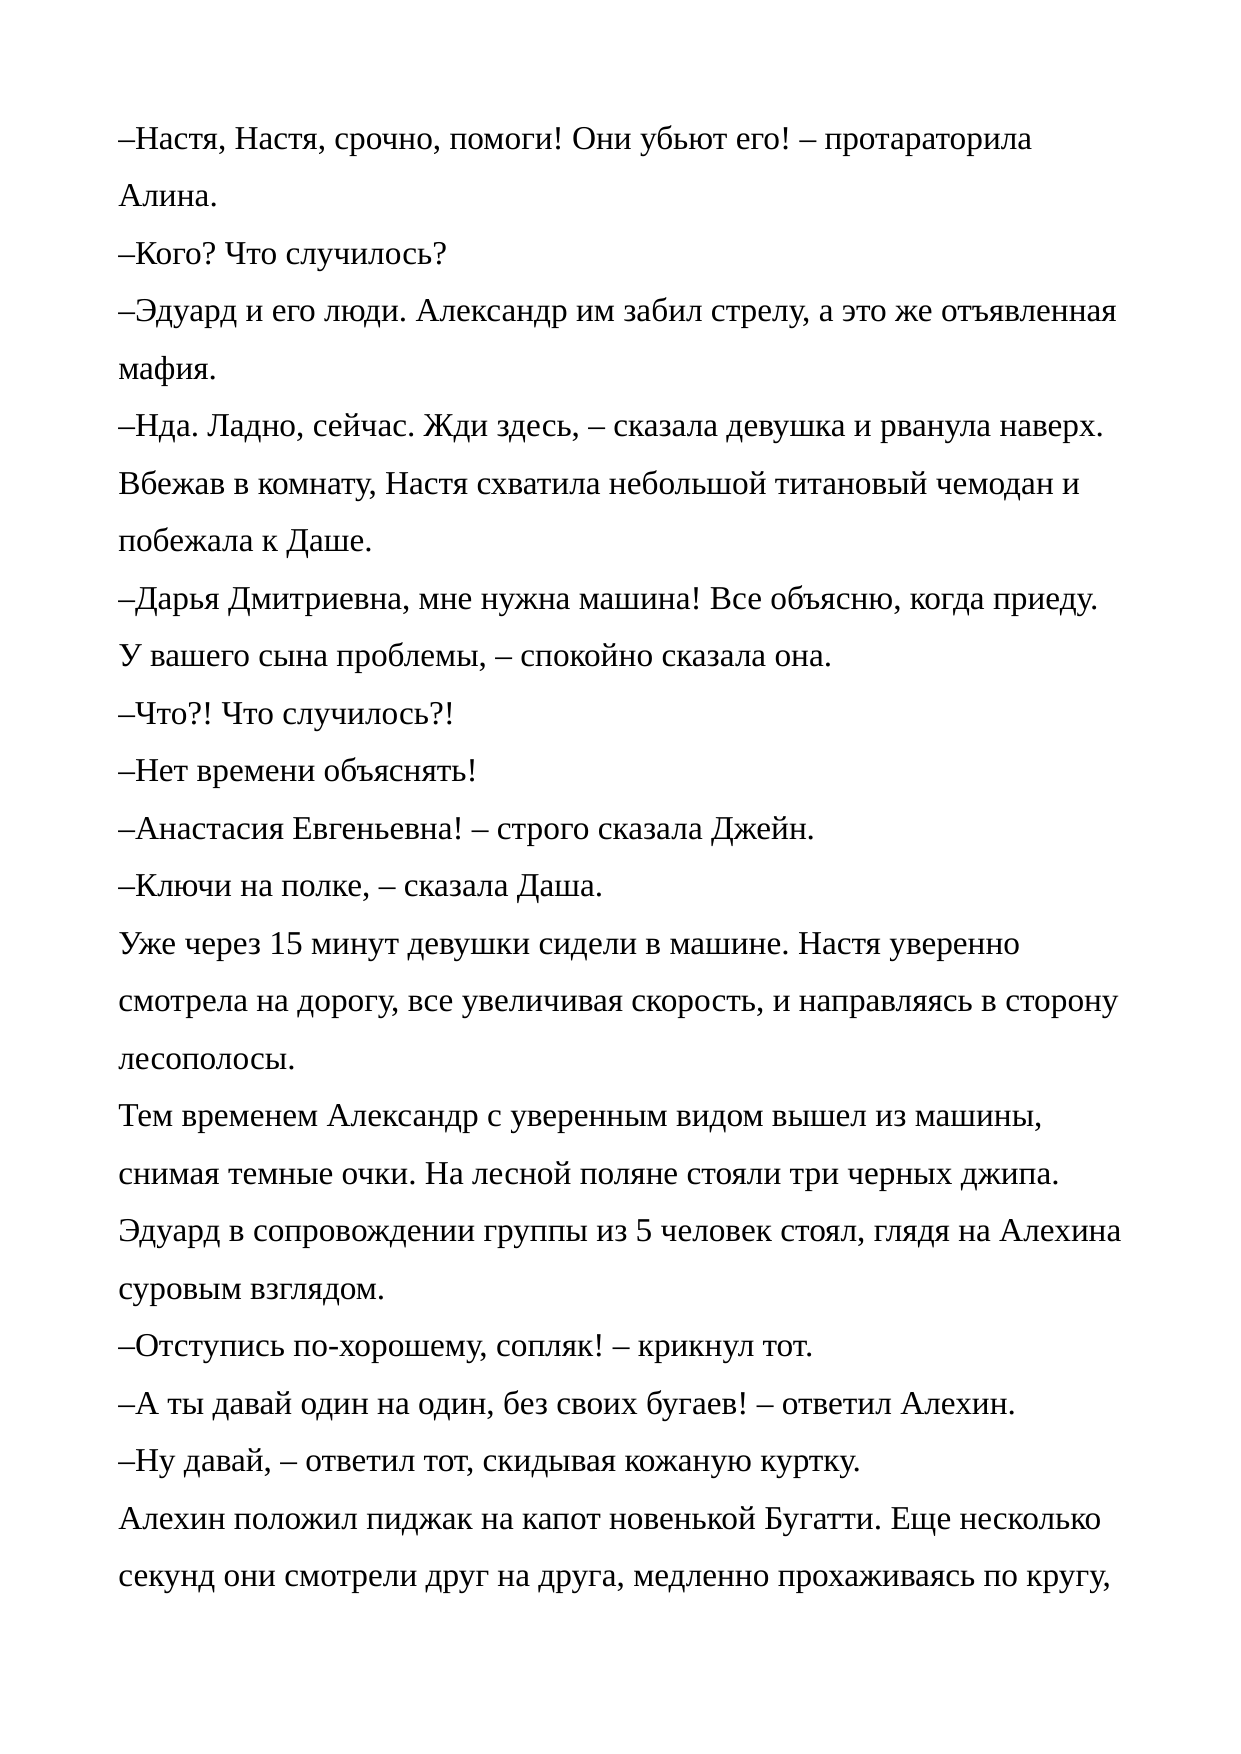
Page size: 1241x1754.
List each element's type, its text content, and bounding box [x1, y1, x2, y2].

text –Настя, Настя, срочно, помоги! Они убьют его! – протараторила Алина. [118, 118, 1122, 214]
text –Что?! Что случилось?! [118, 693, 1122, 731]
text Уже через 15 минут девушки сидели в машине. Настя уверенно смотрела на дорогу, все увеличивая скорость, и направляясь в сторону лесополосы. [118, 923, 1122, 1076]
text Тем временем Александр с уверенным видом вышел из машины, снимая темные очки. На лесной поляне стояли три черных джипа. Эдуард в сопровождении группы из 5 человек стоял, глядя на Алехина суровым взглядом. [118, 1096, 1122, 1306]
text –А ты давай один на один, без своих бугаев! – ответил Алехин. [118, 1383, 1122, 1421]
text –Ну давай, – ответил тот, скидывая кожаную куртку. [118, 1441, 1122, 1479]
text –Анастасия Евгеньевна! – строго сказала Джейн. [118, 808, 1122, 846]
text Алехин положил пиджак на капот новенькой Бугатти. Еще несколько секунд они смотрели друг на друга, медленно прохаживаясь по кругу, [118, 1498, 1122, 1594]
text –Дарья Дмитриевна, мне нужна машина! Все объясню, когда приеду. У вашего сына проблемы, – спокойно сказала она. [118, 578, 1122, 674]
text –Эдуард и его люди. Александр им забил стрелу, а это же отъявленная мафия. [118, 291, 1122, 386]
text Вбежав в комнату, Настя схватила небольшой титановый чемодан и побежала к Даше. [118, 463, 1122, 559]
text –Отступись по-хорошему, сопляк! – крикнул тот. [118, 1326, 1122, 1364]
text –Кого? Что случилось? [118, 233, 1122, 271]
text –Ключи на полке, – сказала Даша. [118, 866, 1122, 904]
text –Нда. Ладно, сейчас. Жди здесь, – сказала девушка и рванула наверх. [118, 406, 1122, 444]
text –Нет времени объяснять! [118, 751, 1122, 789]
